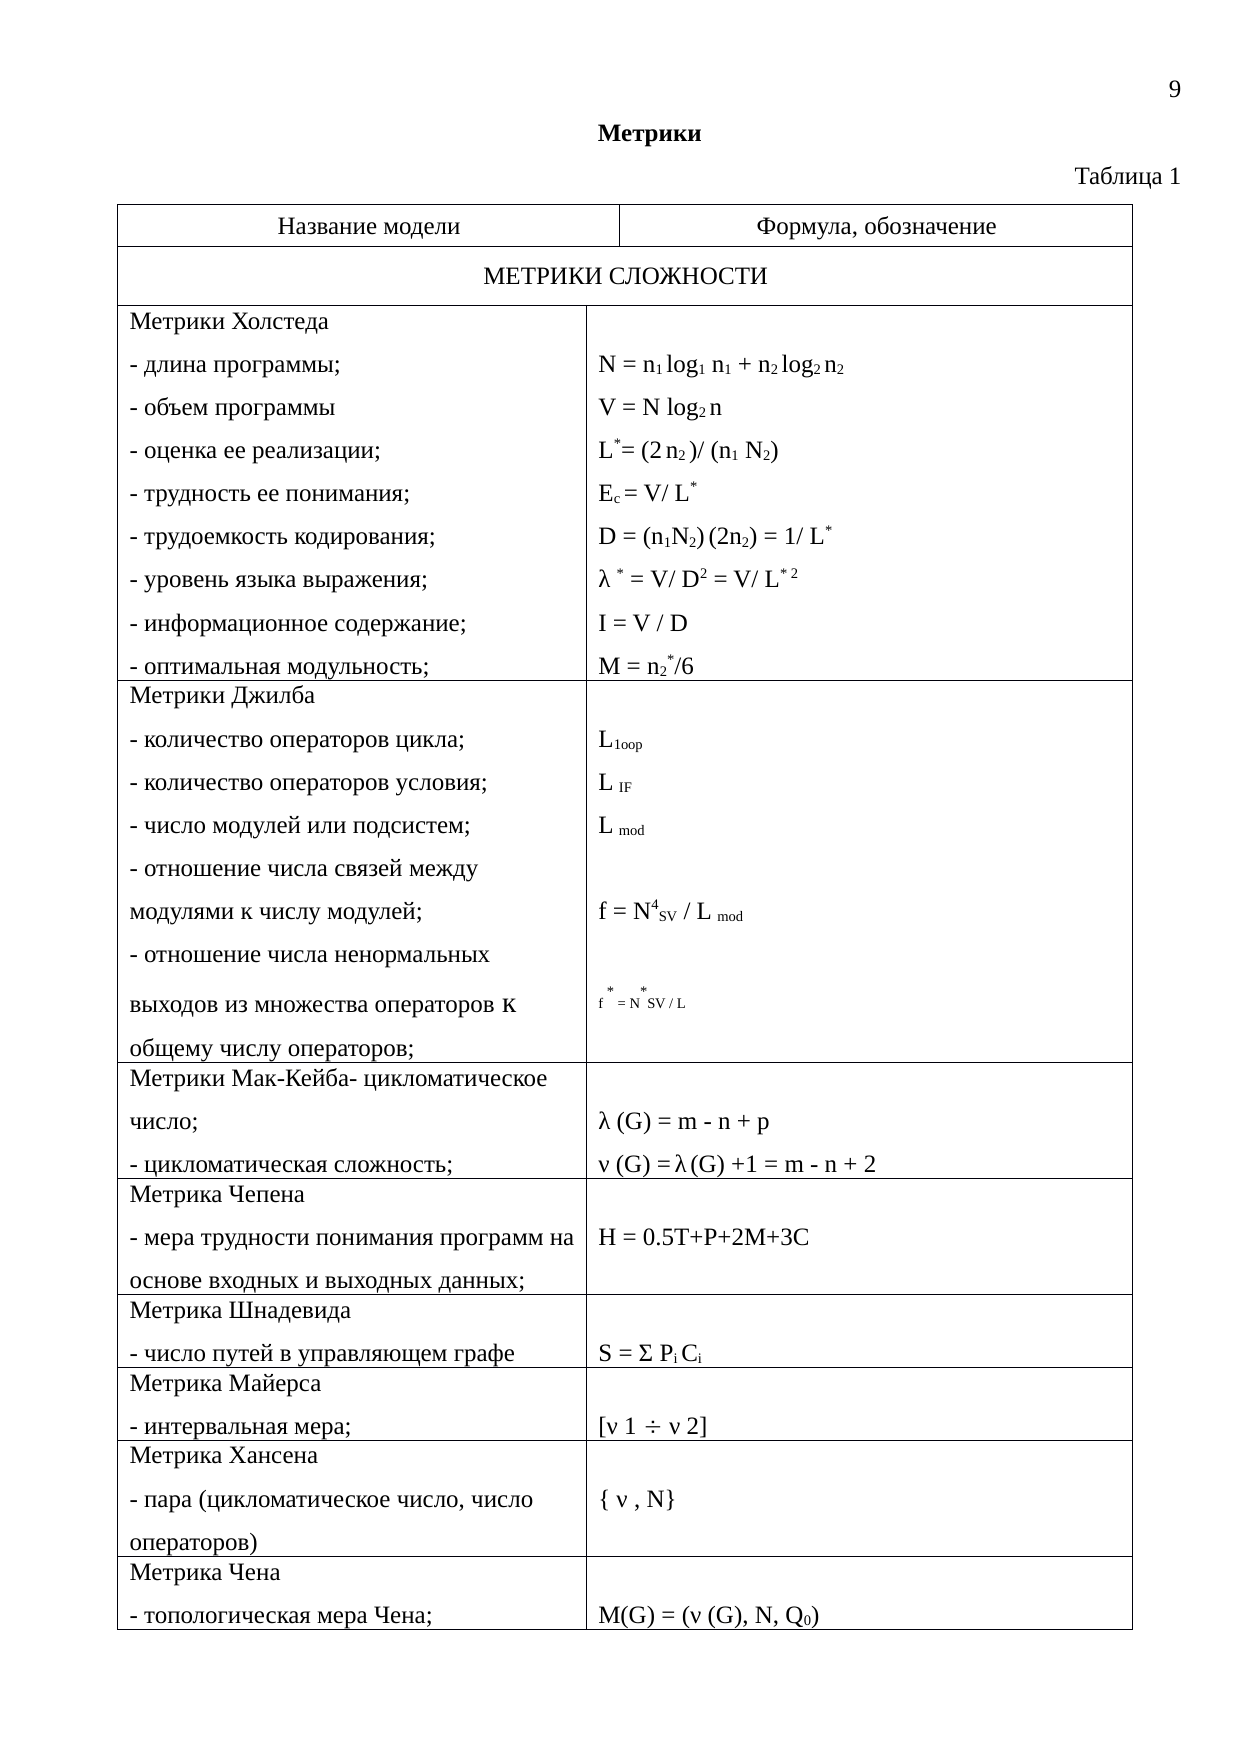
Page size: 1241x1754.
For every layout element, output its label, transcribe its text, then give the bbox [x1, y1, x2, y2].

table_cell Метрики Мак-Кейба- цикломатическое число; - цикломатическая сложность; [118, 1063, 586, 1178]
table_cell L1oop L IF L mod f = N4SV / L mod f * = N*SV / L [587, 681, 1132, 1062]
table_cell H = 0.5T+P+2M+3C [587, 1179, 1132, 1294]
text Таблица 1 [118, 161, 1181, 190]
table_cell [ν 1  ν 2] [587, 1368, 1132, 1439]
table_cell МЕТРИКИ СЛОЖНОСТИ [118, 247, 1132, 305]
table_cell Метрика Майерса - интервальная мера; [118, 1368, 586, 1439]
table_cell Метрика Шнадевида - число путей в управляющем графе [118, 1295, 586, 1367]
table_header Формула, обозначение [620, 205, 1132, 246]
table_cell { ν , N} [587, 1441, 1132, 1556]
table_cell N = n1 log1 n1 + n2 log2 n2 V = N log2 n L*= (2 n2 )/ (n1 N2) Ec = V/ L* D = (n1N2) (2n2) = 1/ L* λ * = V/ D2 = V/ L* 2 I = V / D M = n2*/6 [587, 306, 1132, 679]
text Метрики [118, 118, 1181, 147]
table_cell M(G) = (ν (G), N, Q0) [587, 1557, 1132, 1628]
table_cell S = Σ Pi Ci [587, 1295, 1132, 1367]
table_header Название модели [118, 205, 619, 246]
table_cell λ (G) = m - n + p ν (G) = λ (G) +1 = m - n + 2 [587, 1063, 1132, 1178]
table_cell Метрика Чена - топологическая мера Чена; [118, 1557, 586, 1628]
table_cell Метрики Джилба - количество операторов цикла; - количество операторов условия; - число модулей или подсистем; - отношение числа связей между модулями к числу модулей; - отношение числа ненормальных выходов из множества операторов к общему числу операторов; [118, 681, 586, 1062]
table_cell Метрика Чепена - мера трудности понимания программ на основе входных и выходных данных; [118, 1179, 586, 1294]
table_cell Метрика Хансена - пара (цикломатическое число, число операторов) [118, 1441, 586, 1556]
table_cell Метрики Холстеда - длина программы; - объем программы - оценка ее реализации; - трудность ее понимания; - трудоемкость кодирования; - уровень языка выражения; - информационное содержание; - оптимальная модульность; [118, 306, 586, 679]
